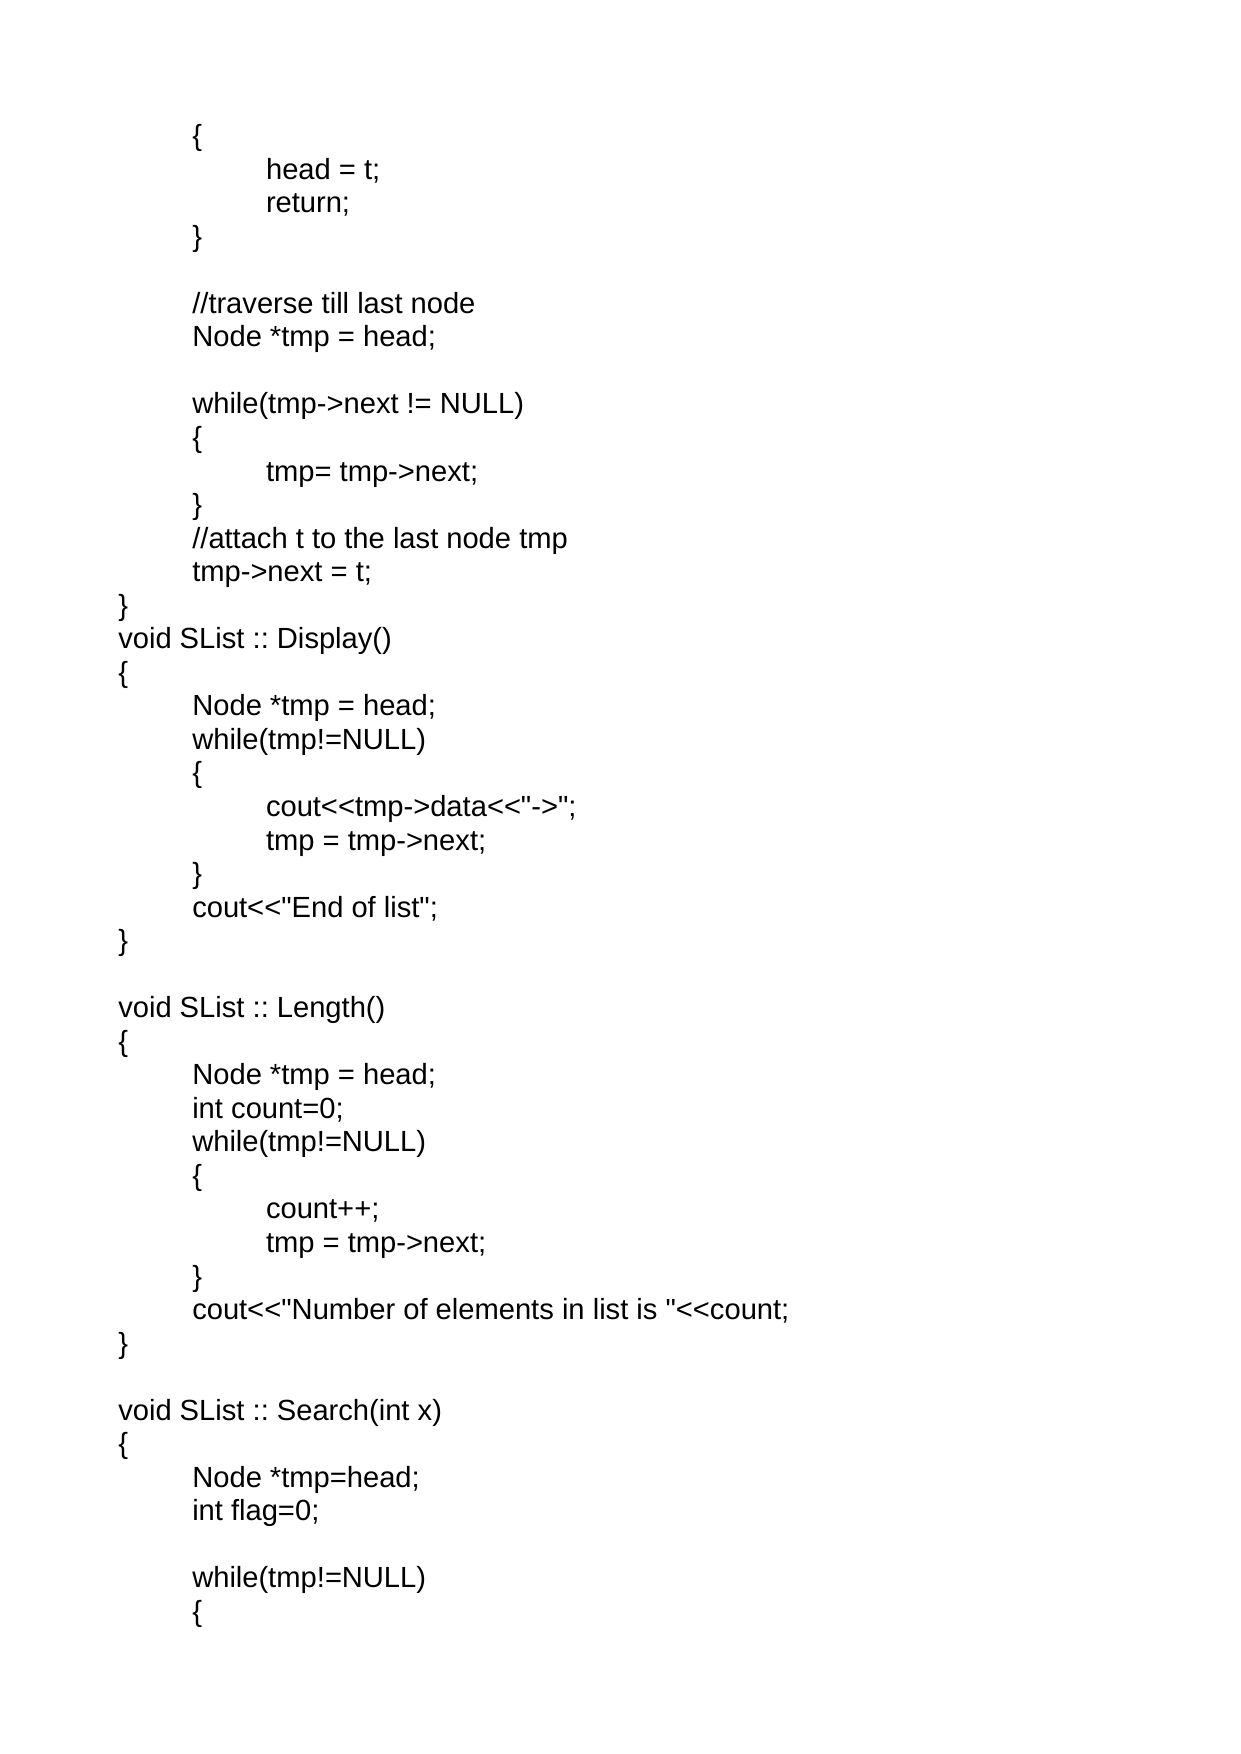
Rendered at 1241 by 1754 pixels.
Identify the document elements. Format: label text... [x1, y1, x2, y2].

text { [118, 420, 1122, 453]
text } [118, 1258, 1122, 1292]
text { [118, 1158, 1122, 1191]
text while(tmp->next != NULL) [118, 386, 1122, 420]
text { [118, 1594, 1122, 1627]
text { [118, 655, 1122, 688]
text Node *tmp = head; [118, 688, 1122, 722]
text head = t; [118, 152, 1122, 185]
text void SList :: Display() [118, 621, 1122, 655]
text //traverse till last node [118, 286, 1122, 319]
text cout<<"Number of elements in list is "<<count; [118, 1292, 1122, 1326]
text Node *tmp = head; [118, 319, 1122, 353]
text cout<<"End of list"; [118, 889, 1122, 923]
text Node *tmp = head; [118, 1057, 1122, 1091]
text { [118, 118, 1122, 152]
text { [118, 1024, 1122, 1057]
text cout<<tmp->data<<"->"; [118, 789, 1122, 822]
text } [118, 923, 1122, 957]
text return; [118, 185, 1122, 219]
text //attach t to the last node tmp [118, 521, 1122, 554]
text while(tmp!=NULL) [118, 1560, 1122, 1594]
text } [118, 219, 1122, 252]
text tmp = tmp->next; [118, 1225, 1122, 1258]
text } [118, 856, 1122, 889]
text { [118, 1426, 1122, 1460]
text tmp= tmp->next; [118, 453, 1122, 487]
text } [118, 1326, 1122, 1359]
text } [118, 487, 1122, 521]
text tmp = tmp->next; [118, 822, 1122, 856]
text while(tmp!=NULL) [118, 1124, 1122, 1158]
text void SList :: Search(int x) [118, 1393, 1122, 1426]
text void SList :: Length() [118, 990, 1122, 1024]
text } [118, 588, 1122, 621]
text { [118, 755, 1122, 789]
text int flag=0; [118, 1493, 1122, 1527]
text tmp->next = t; [118, 554, 1122, 588]
text Node *tmp=head; [118, 1460, 1122, 1493]
text count++; [118, 1191, 1122, 1225]
text while(tmp!=NULL) [118, 722, 1122, 755]
text int count=0; [118, 1091, 1122, 1124]
